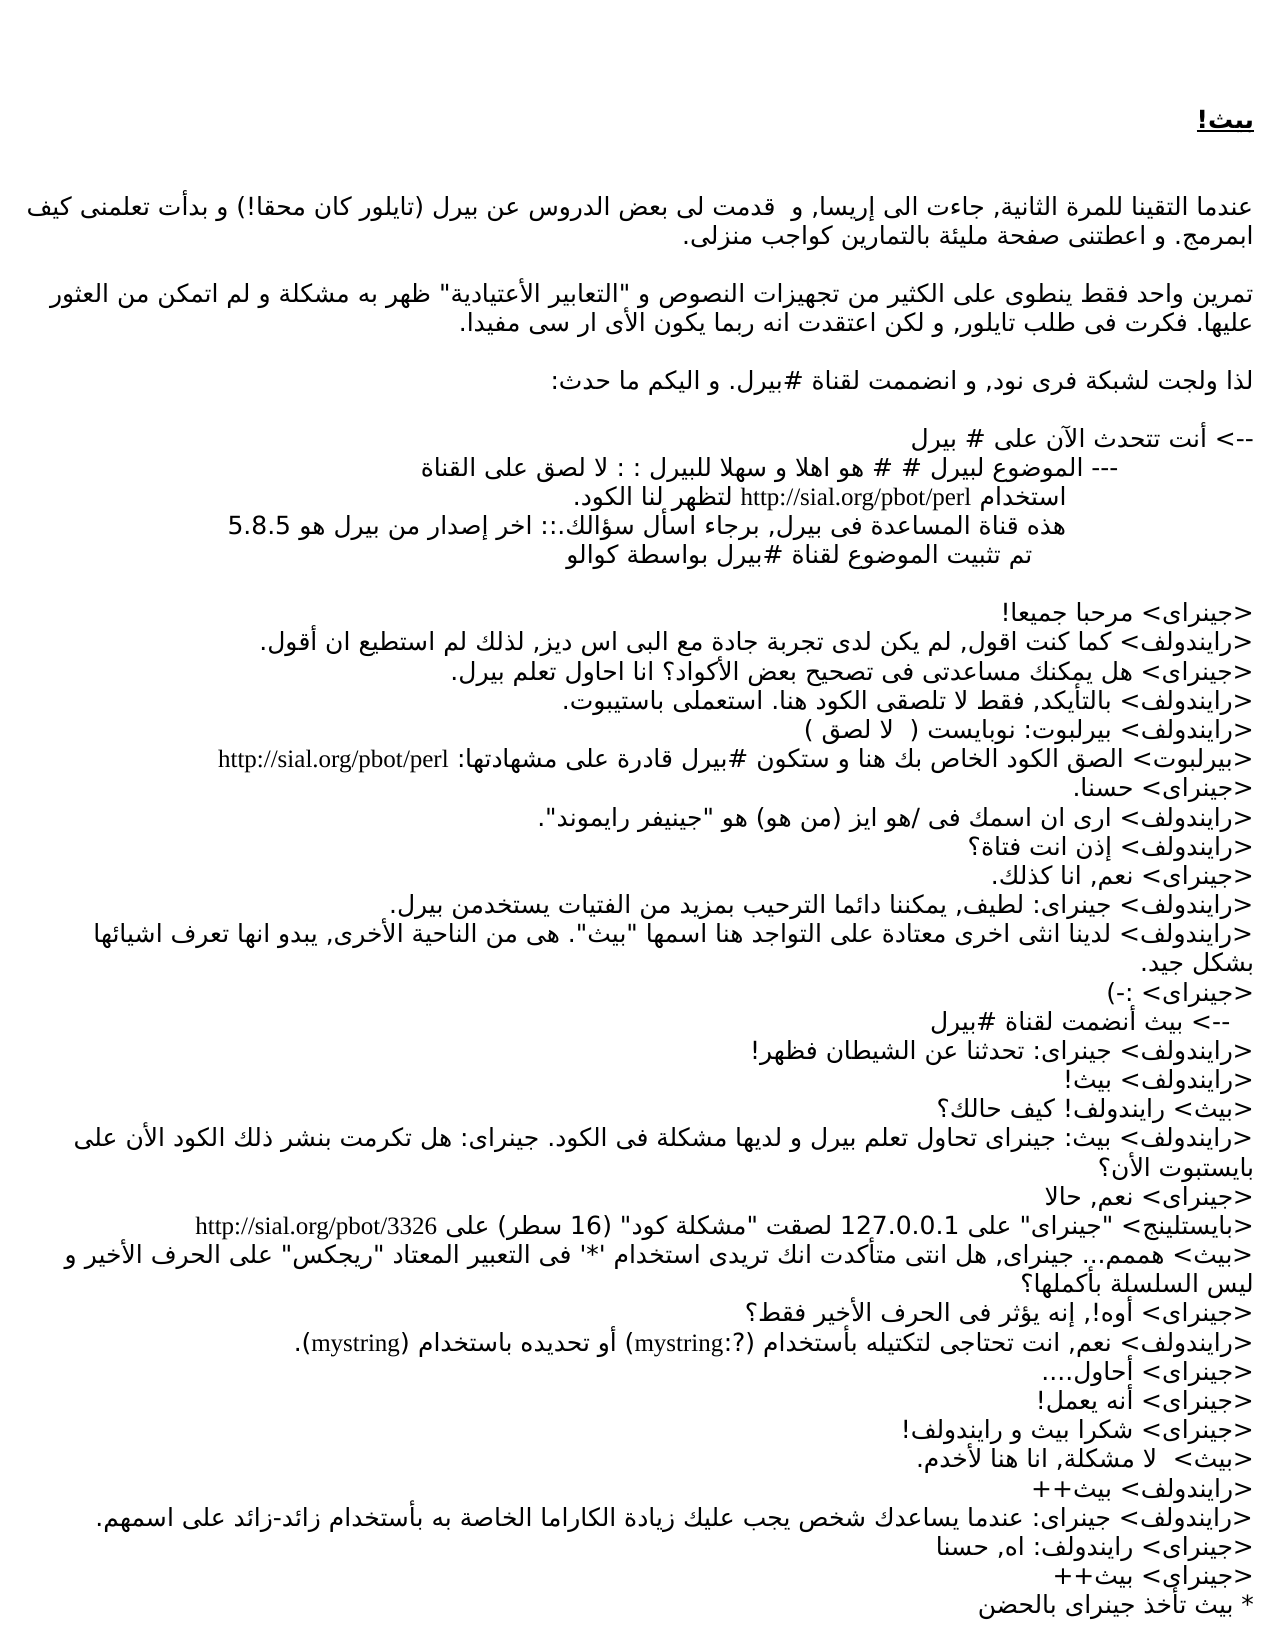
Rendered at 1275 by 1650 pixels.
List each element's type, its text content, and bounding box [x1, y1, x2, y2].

text <رايندولف> بيث! [25, 1065, 1254, 1094]
text <بايستلينج> "جينراى" على 127.0.0.1 لصقت "مشكلة كود" (16 سطر) على http://sial.org/pbot/3326 [25, 1211, 1254, 1240]
text تم تثبيت الموضوع لقناة #بيرل بواسطة كوالو [25, 541, 1254, 570]
text <جينراى> رايندولف: اه, حسنا [25, 1532, 1254, 1561]
text <بيث> هممم... جينراى, هل انتى متأكدت انك تريدى استخدام '*' فى التعبير المعتاد "ريجكس" على الحرف الأخير و ليس السلسلة بأكملها؟ [25, 1240, 1254, 1299]
text <رايندولف> لدينا انثى اخرى معتادة على التواجد هنا اسمها "بيث". هى من الناحية الأخرى, يبدو انها تعرف اشيائها بشكل جيد. [25, 919, 1254, 978]
text <رايندولف> إذن انت فتاة؟ [25, 832, 1254, 861]
text عندما التقينا للمرة الثانية, جاءت الى إريسا, و قدمت لى بعض الدروس عن بيرل (تايلور كان محقا!) و بدأت تعلمنى كيف ابمرمج. و اعطتنى صفحة مليئة بالتمارين كواجب منزلى. [25, 192, 1254, 250]
text <جينراى> أنه يعمل! [25, 1386, 1254, 1415]
text <رايندولف> بيث++ [25, 1474, 1254, 1503]
text استخدام http://sial.org/pbot/perl لتظهر لنا الكود. [25, 482, 1254, 511]
text <جينراى> نعم, حالا [25, 1182, 1254, 1211]
text <رايندولف> ارى ان اسمك فى /هو ايز (من هو) هو "جينيفر رايموند". [25, 803, 1254, 832]
text <جينراى> أوه!, إنه يؤثر فى الحرف الأخير فقط؟ [25, 1299, 1254, 1328]
text <بيرلبوت> الصق الكود الخاص بك هنا و ستكون #بيرل قادرة على مشهادتها: http://sial.org/pbot/perl [25, 744, 1254, 773]
text هذه قناة المساعدة فى بيرل, برجاء اسأل سؤالك.:: اخر إصدار من بيرل هو 5.8.5 [25, 511, 1254, 541]
text <رايندولف> جينراى: عندما يساعدك شخص يجب عليك زيادة الكاراما الخاصة به بأستخدام زائد-زائد على اسمهم. [25, 1503, 1254, 1532]
text <جينراى> :-) [25, 978, 1254, 1007]
text <جينراى> مرحبا جميعا! [25, 598, 1254, 628]
text <بيث> لا مشكلة, انا هنا لأخدم. [25, 1444, 1254, 1474]
text <رايندولف> بيرلبوت: نوبايست ( لا لصق ) [25, 715, 1254, 744]
text <جينراى> أحاول.... [25, 1357, 1254, 1386]
text <رايندولف> كما كنت اقول, لم يكن لدى تجربة جادة مع البى اس ديز, لذلك لم استطيع ان أقول. [25, 628, 1254, 657]
text * بيث تأخذ جينراى بالحضن [25, 1590, 1254, 1619]
text <بيث> رايندولف! كيف حالك؟ [25, 1094, 1254, 1123]
text --> أنت تتحدث الآن على # بيرل [25, 424, 1254, 453]
text <جينراى> حسنا. [25, 773, 1254, 803]
text --> بيث أنضمت لقناة #بيرل [25, 1007, 1254, 1036]
text <جينراى> بيث++ [25, 1561, 1254, 1590]
text <رايندولف> بالتأيكد, فقط لا تلصقى الكود هنا. استعملى باستيبوت. [25, 686, 1254, 715]
text <جينراى> شكرا بيث و رايندولف! [25, 1415, 1254, 1444]
text --- الموضوع لبيرل # # هو اهلا و سهلا للبيرل : : لا لصق على القناة [25, 453, 1254, 482]
text <رايندولف> جينراى: لطيف, يمكننا دائما الترحيب بمزيد من الفتيات يستخدمن بيرل. [25, 890, 1254, 919]
text <رايندولف> جينراى: تحدثنا عن الشيطان فظهر! [25, 1036, 1254, 1065]
text <رايندولف> بيث: جينراى تحاول تعلم بيرل و لديها مشكلة فى الكود. جينراى: هل تكرمت بنشر ذلك الكود الأن على بايستبوت الأن؟ [25, 1123, 1254, 1182]
text تمرين واحد فقط ينطوى على الكثير من تجهيزات النصوص و "التعابير الأعتيادية" ظهر به مشكلة و لم اتمكن من العثور عليها. فكرت فى طلب تايلور, و لكن اعتقدت انه ربما يكون الأى ار سى مفيدا. [25, 279, 1254, 337]
text <جينراى> هل يمكنك مساعدتى فى تصحيح بعض الأكواد؟ انا احاول تعلم بيرل. [25, 657, 1254, 686]
text <جينراى> نعم, انا كذلك. [25, 861, 1254, 890]
text لذا ولجت لشبكة فرى نود, و انضممت لقناة #بيرل. و اليكم ما حدث: [25, 366, 1254, 395]
text <رايندولف> نعم, انت تحتاجى لتكتيله بأستخدام (?:mystring) أو تحديده باستخدام (mystring). [25, 1328, 1254, 1357]
text بيث! [25, 105, 1254, 134]
